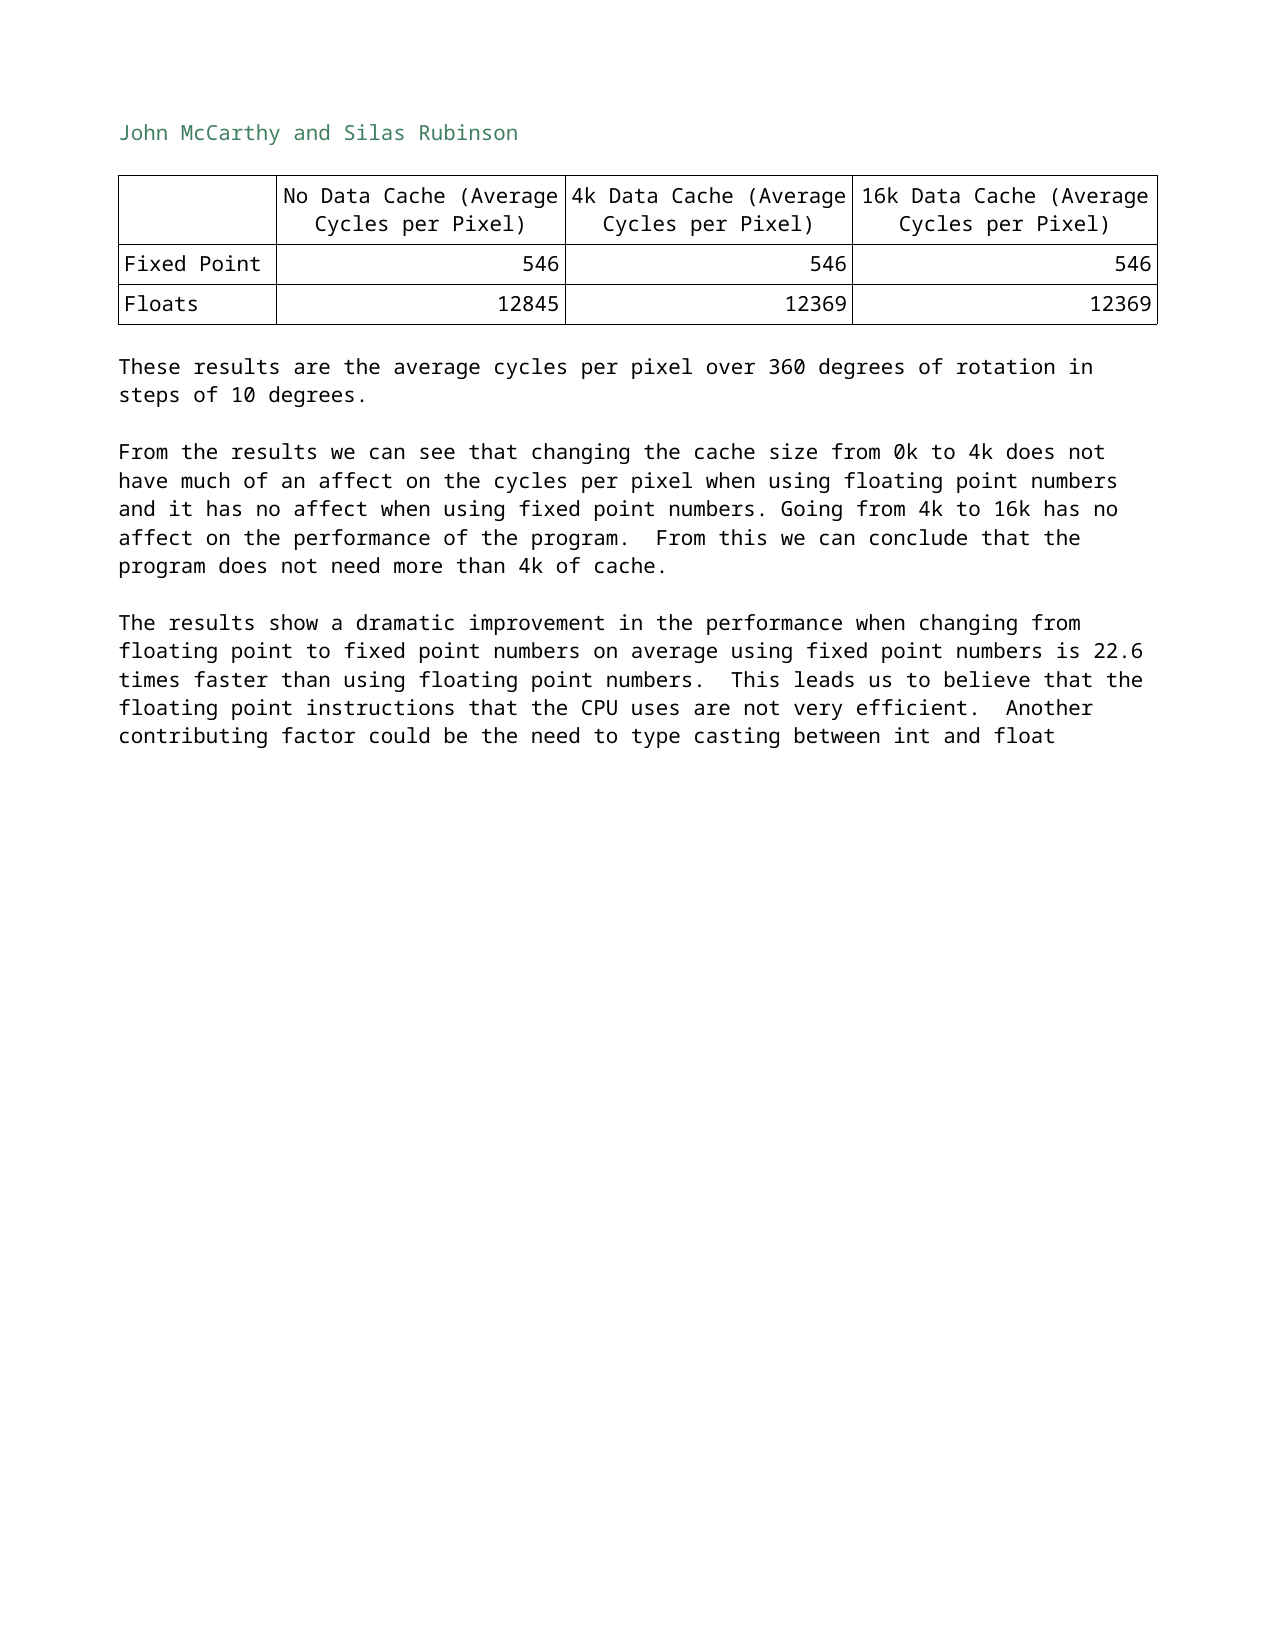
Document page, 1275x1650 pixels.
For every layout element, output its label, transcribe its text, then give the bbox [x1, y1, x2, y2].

table_header No Data Cache (Average Cycles per Pixel) [277, 176, 565, 243]
text The results show a dramatic improvement in the performance when changing from floating point to fixed point numbers on average using fixed point numbers is 22.6 times faster than using floating point numbers. This leads us to believe that the floating point instructions that the CPU uses are not very efficient. Another contributing factor could be the need to type casting between int and float [118, 608, 1157, 750]
text John McCarthy and Silas Rubinson [118, 118, 1157, 147]
table_cell 546 [277, 245, 565, 283]
table_header 16k Data Cache (Average Cycles per Pixel) [853, 176, 1157, 243]
table_cell 12845 [277, 285, 565, 323]
table_cell 546 [566, 245, 852, 283]
table_cell Fixed Point [119, 245, 276, 283]
table_cell Floats [119, 285, 276, 323]
table_cell 12369 [566, 285, 852, 323]
table_cell 12369 [853, 285, 1157, 323]
text From the results we can see that changing the cache size from 0k to 4k does not have much of an affect on the cycles per pixel when using floating point numbers and it has no affect when using fixed point numbers. Going from 4k to 16k has no affect on the performance of the program. From this we can conclude that the program does not need more than 4k of cache. [118, 437, 1157, 579]
table_header 4k Data Cache (Average Cycles per Pixel) [566, 176, 852, 243]
table_header [119, 176, 276, 243]
text These results are the average cycles per pixel over 360 degrees of rotation in steps of 10 degrees. [118, 352, 1157, 409]
table_cell 546 [853, 245, 1157, 283]
